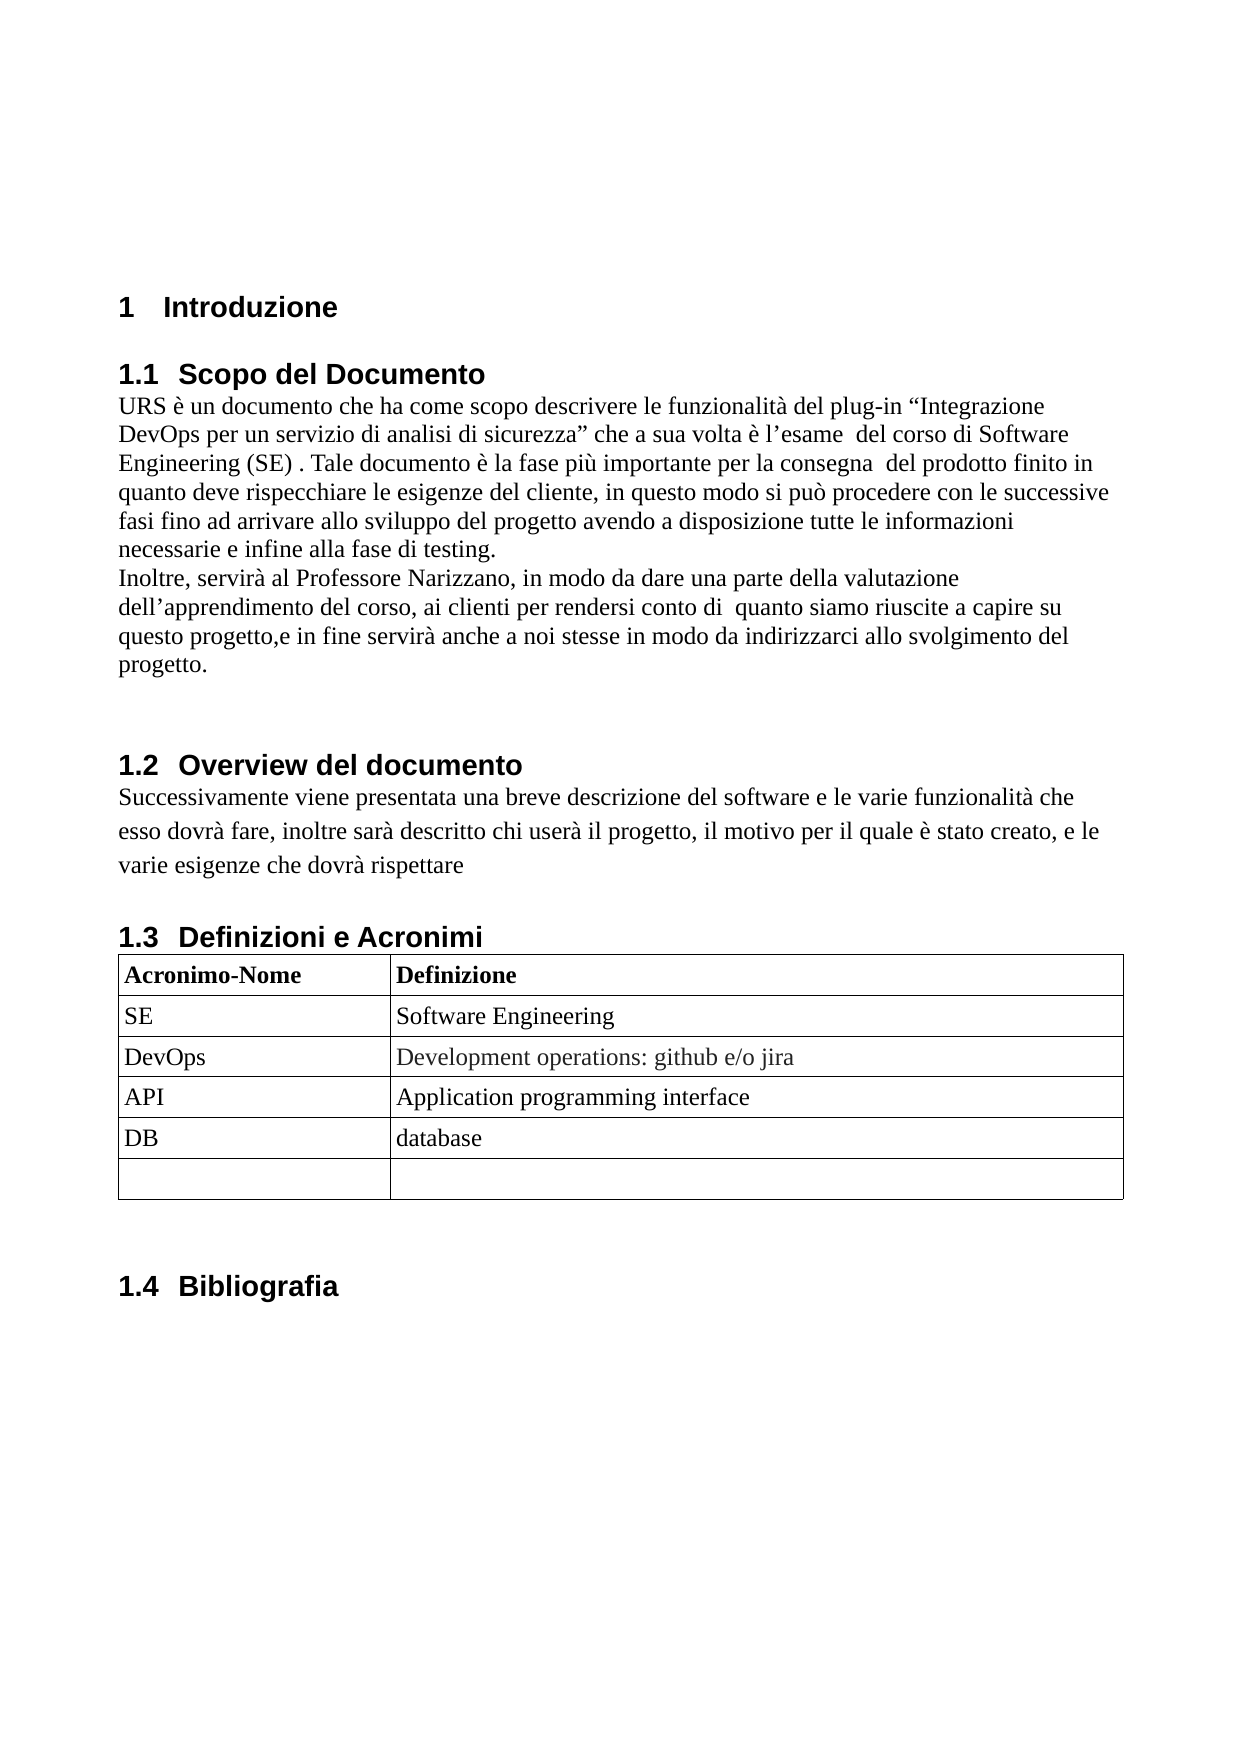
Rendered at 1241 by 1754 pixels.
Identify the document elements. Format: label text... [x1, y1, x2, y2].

text Successivamente viene presentata una breve descrizione del software e le varie funzionalità che esso dovrà fare, inoltre sarà descritto chi userà il progetto, il motivo per il quale è stato creato, e le varie esigenze che dovrà rispettare [118, 782, 1122, 879]
subtitle Overview del documento [118, 748, 1122, 782]
subtitle Introduzione [118, 290, 1122, 324]
subtitle Scopo del Documento [118, 357, 1122, 391]
table_cell [391, 1159, 1123, 1198]
table_cell database [391, 1118, 1123, 1158]
table_cell [119, 1159, 390, 1198]
table_cell SE [119, 996, 390, 1036]
table_cell Development operations: github e/o jira [391, 1037, 1123, 1076]
table_header Acronimo-Nome [119, 955, 390, 995]
table_cell DB [119, 1118, 390, 1158]
subtitle Bibliografia [118, 1269, 1122, 1302]
text URS è un documento che ha come scopo descrivere le funzionalità del plug-in “Integrazione DevOps per un servizio di analisi di sicurezza” che a sua volta è l’esame del corso di Software Engineering (SE) . Tale documento è la fase più importante per la consegna del prodotto finito in quanto deve rispecchiare le esigenze del cliente, in questo modo si può procedere con le successive fasi fino ad arrivare allo sviluppo del progetto avendo a disposizione tutte le informazioni necessarie e infine alla fase di testing. [118, 391, 1122, 563]
table_cell API [119, 1077, 390, 1117]
text Inoltre, servirà al Professore Narizzano, in modo da dare una parte della valutazione dell’apprendimento del corso, ai clienti per rendersi conto di quanto siamo riuscite a capire su questo progetto,e in fine servirà anche a noi stesse in modo da indirizzarci allo svolgimento del progetto. [118, 563, 1122, 678]
table_cell DevOps [119, 1037, 390, 1076]
table_cell Application programming interface [391, 1077, 1123, 1117]
table_cell Software Engineering [391, 996, 1123, 1036]
subtitle Definizioni e Acronimi [118, 921, 1122, 954]
table_header Definizione [391, 955, 1123, 995]
